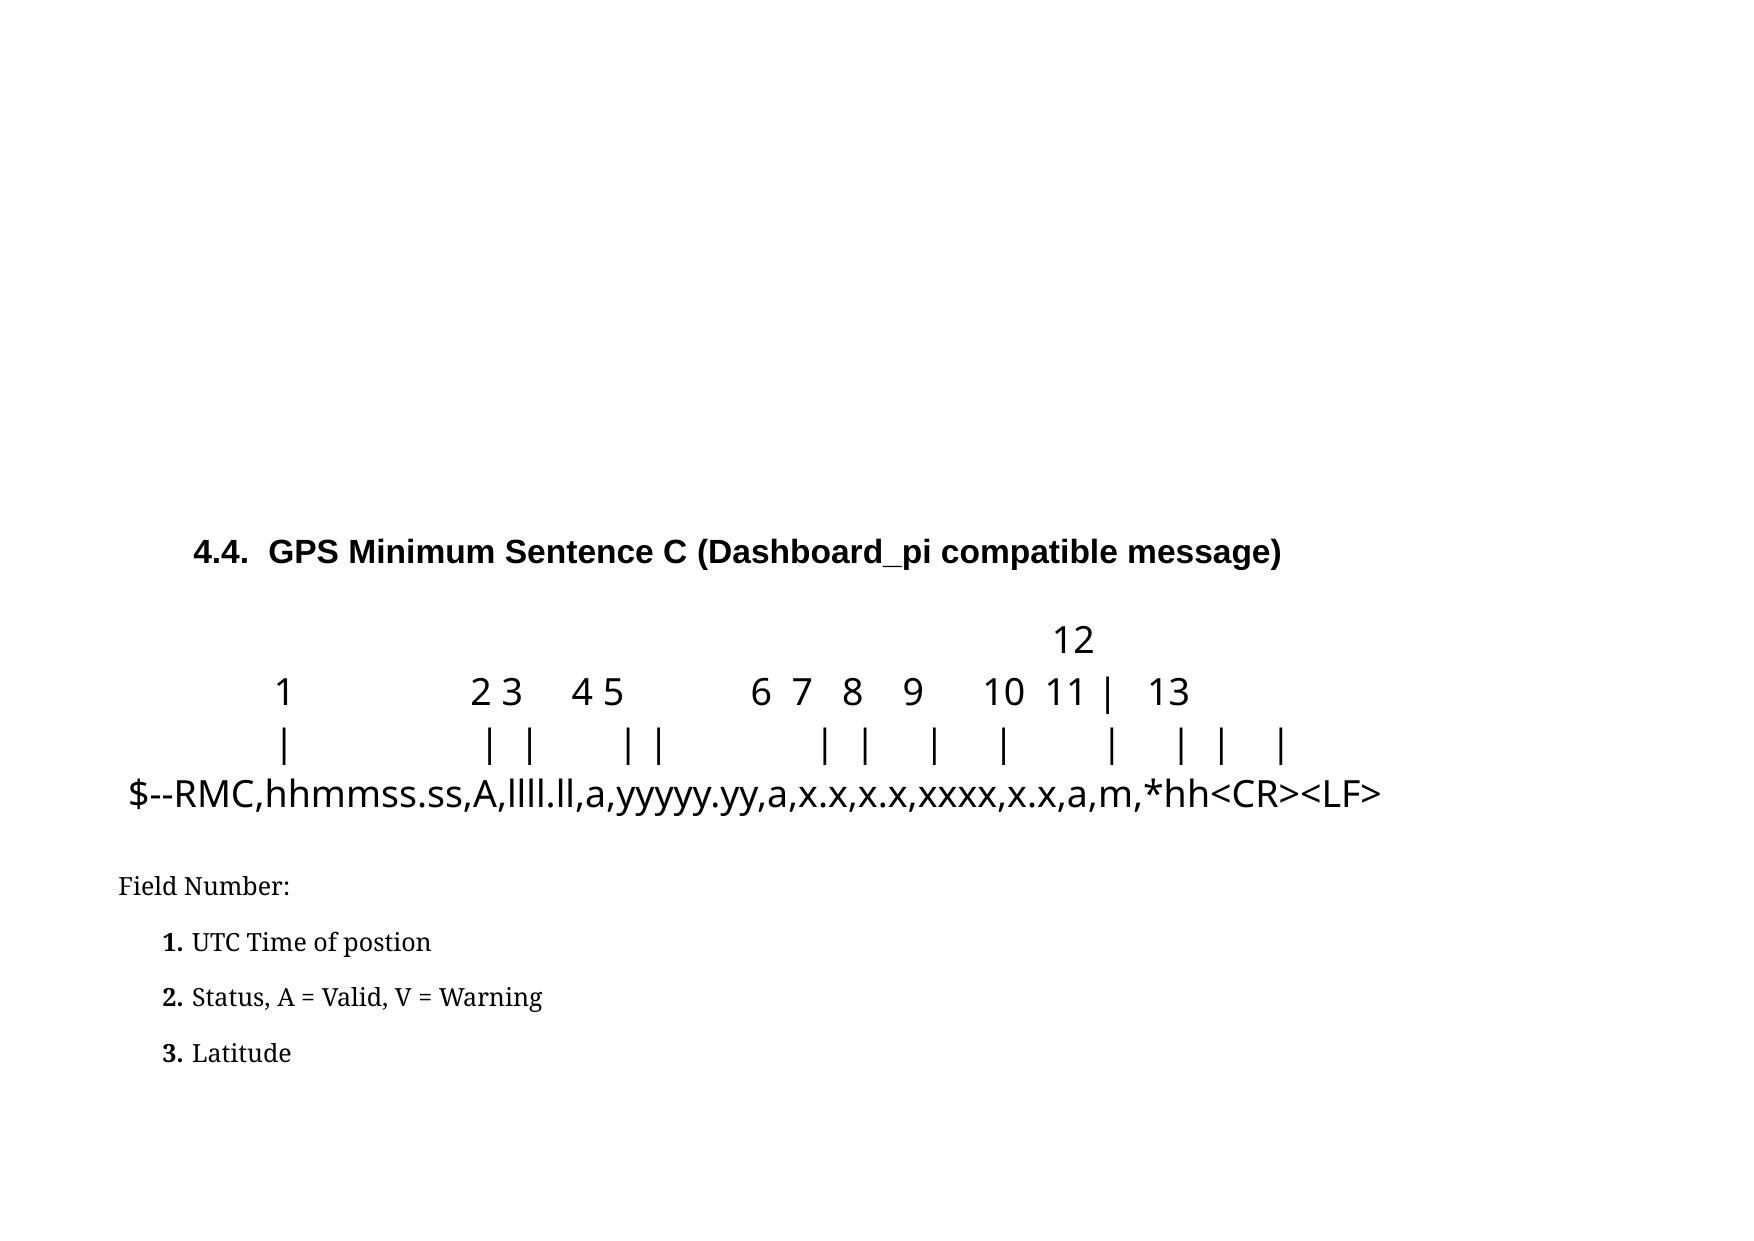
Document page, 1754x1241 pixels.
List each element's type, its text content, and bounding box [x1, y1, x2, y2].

text $--RMC,hhmmss.ss,A,llll.ll,a,yyyyy.yy,a,x.x,x.x,xxxx,x.x,a,m,*hh<CR><LF> [118, 767, 1636, 818]
text 1 2 3 4 5 6 7 8 9 10 11 | 13 [118, 665, 1636, 716]
text Field Number: [118, 869, 1636, 903]
text 12 [118, 614, 1636, 665]
list Latitude [162, 1035, 1636, 1069]
text | | | | | | | | | | | | | [118, 716, 1636, 767]
list Status, A = Valid, V = Warning [162, 980, 1636, 1014]
subtitle GPS Minimum Sentence C (Dashboard_pi compatible message) [193, 531, 1636, 570]
list UTC Time of postion [162, 924, 1636, 958]
